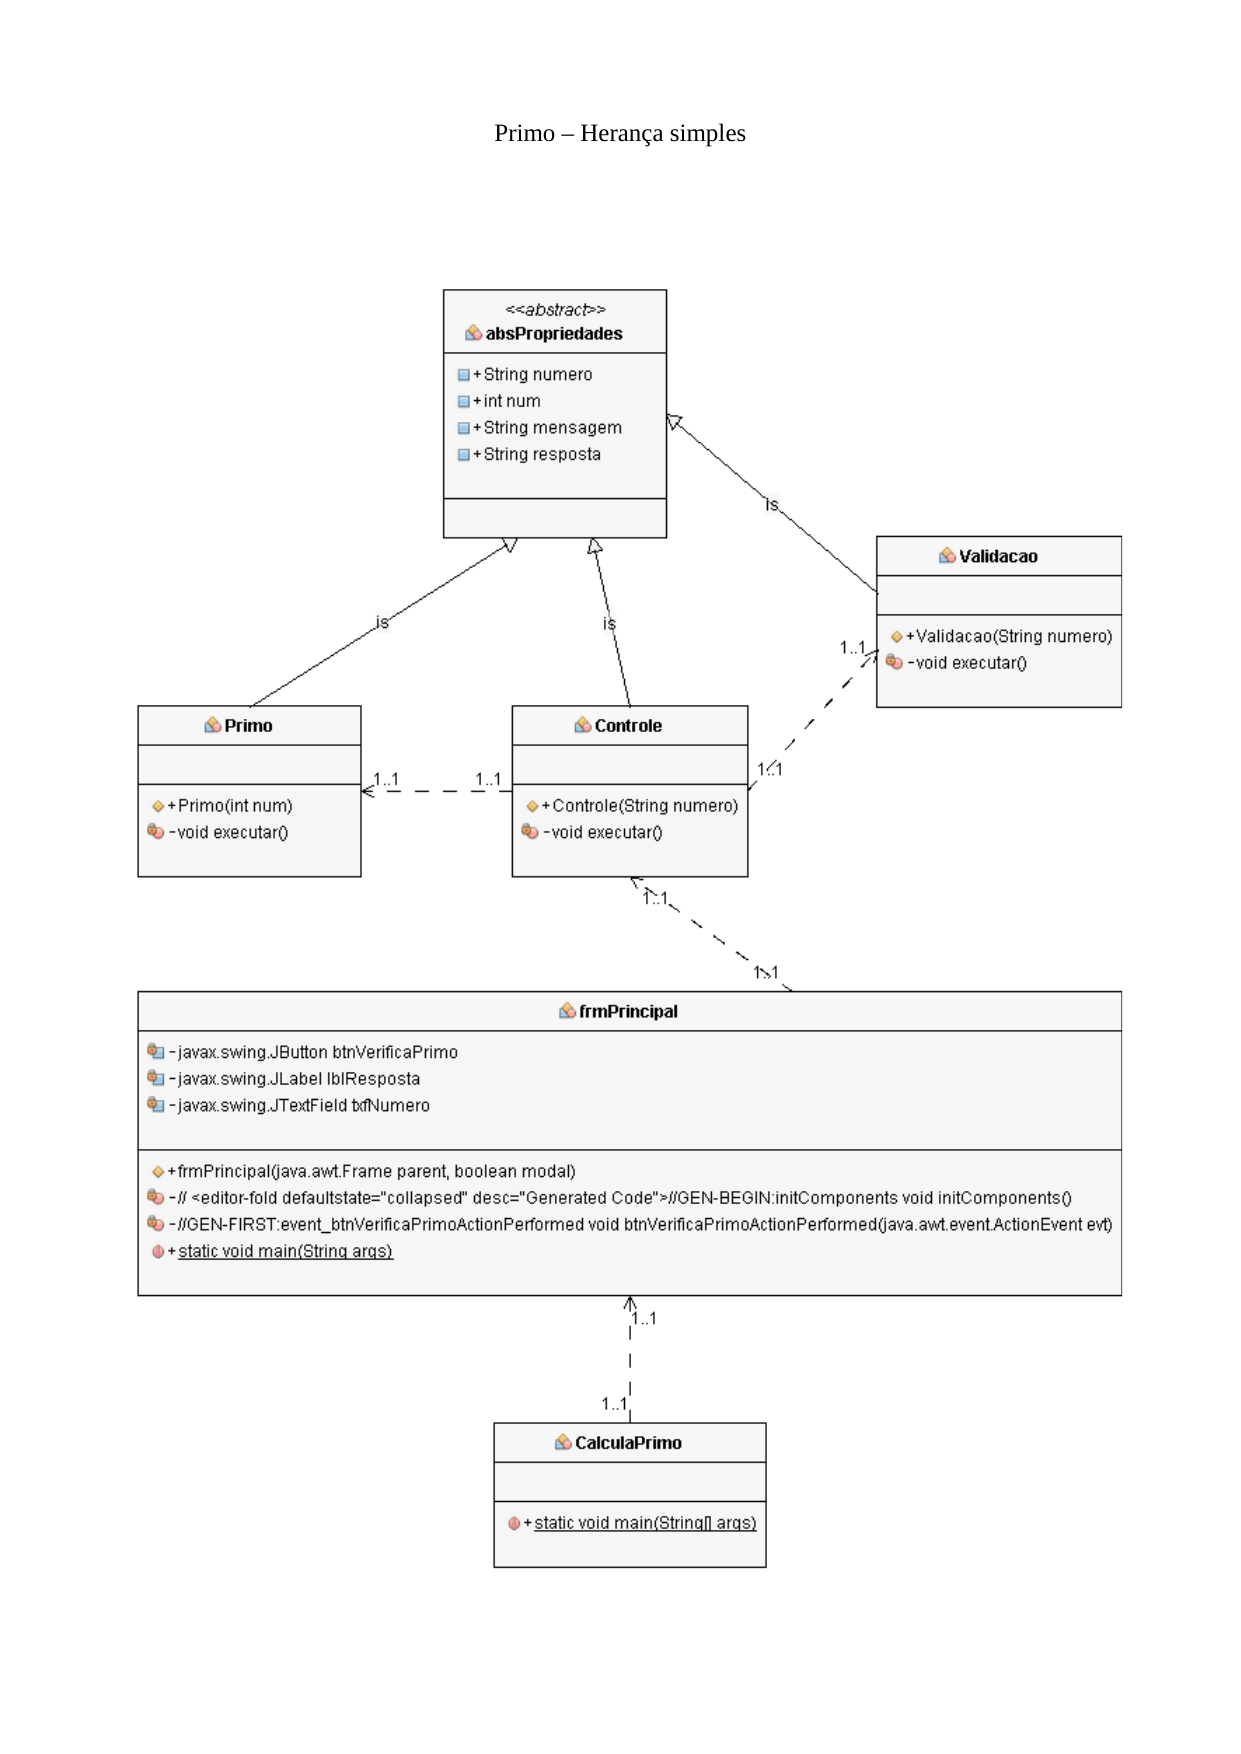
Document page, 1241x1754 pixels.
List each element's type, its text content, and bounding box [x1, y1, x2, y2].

picture [118, 281, 1123, 1571]
text Primo – Herança simples [118, 118, 1122, 147]
